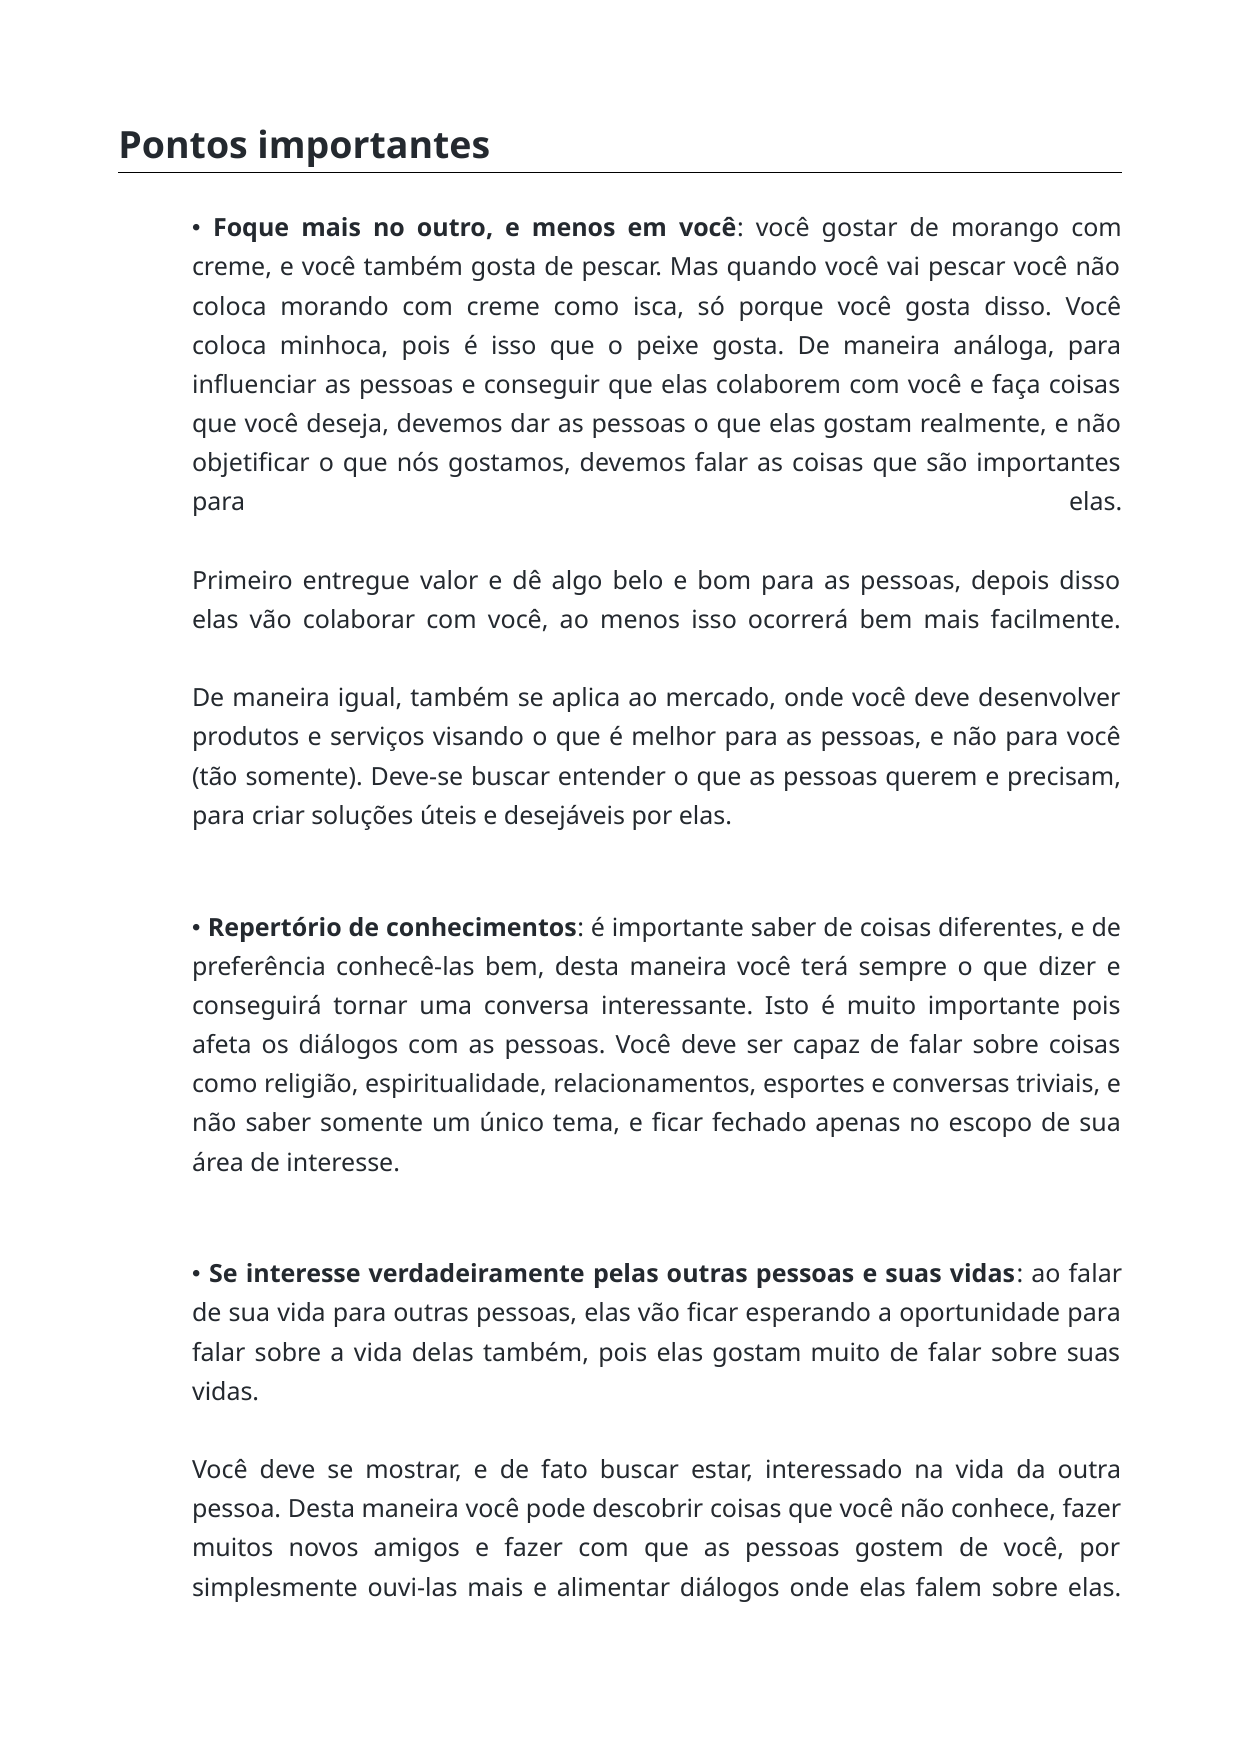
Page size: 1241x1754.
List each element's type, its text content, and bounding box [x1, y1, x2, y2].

subtitle Pontos importantes [118, 118, 1122, 172]
list Repertório de conhecimentos: é importante saber de coisas diferentes, e de preferência conhecê-las bem, desta maneira você terá sempre o que dizer e conseguirá tornar uma conversa interessante. Isto é muito importante pois afeta os diálogos com as pessoas. Você deve ser capaz de falar sobre coisas como religião, espiritualidade, relacionamentos, esportes e conversas triviais, e não saber somente um único tema, e ficar fechado apenas no escopo de sua área de interesse. [118, 909, 1122, 1178]
list Foque mais no outro, e menos em você: você gostar de morango com creme, e você também gosta de pescar. Mas quando você vai pescar você não coloca morando com creme como isca, só porque você gosta disso. Você coloca minhoca, pois é isso que o peixe gosta. De maneira análoga, para influenciar as pessoas e conseguir que elas colaborem com você e faça coisas que você deseja, devemos dar as pessoas o que elas gostam realmente, e não objetificar o que nós gostamos, devemos falar as coisas que são importantes para elas. Primeiro entregue valor e dê algo belo e bom para as pessoas, depois disso elas vão colaborar com você, ao menos isso ocorrerá bem mais facilmente. De maneira igual, também se aplica ao mercado, onde você deve desenvolver produtos e serviços visando o que é melhor para as pessoas, e não para você (tão somente). Deve-se buscar entender o que as pessoas querem e precisam, para criar soluções úteis e desejáveis por elas. [118, 210, 1122, 831]
list Se interesse verdadeiramente pelas outras pessoas e suas vidas: ao falar de sua vida para outras pessoas, elas vão ficar esperando a oportunidade para falar sobre a vida delas também, pois elas gostam muito de falar sobre suas vidas. Você deve se mostrar, e de fato buscar estar, interessado na vida da outra pessoa. Desta maneira você pode descobrir coisas que você não conhece, fazer muitos novos amigos e fazer com que as pessoas gostem de você, por simplesmente ouvi-las mais e alimentar diálogos onde elas falem sobre elas. [118, 1256, 1122, 1603]
